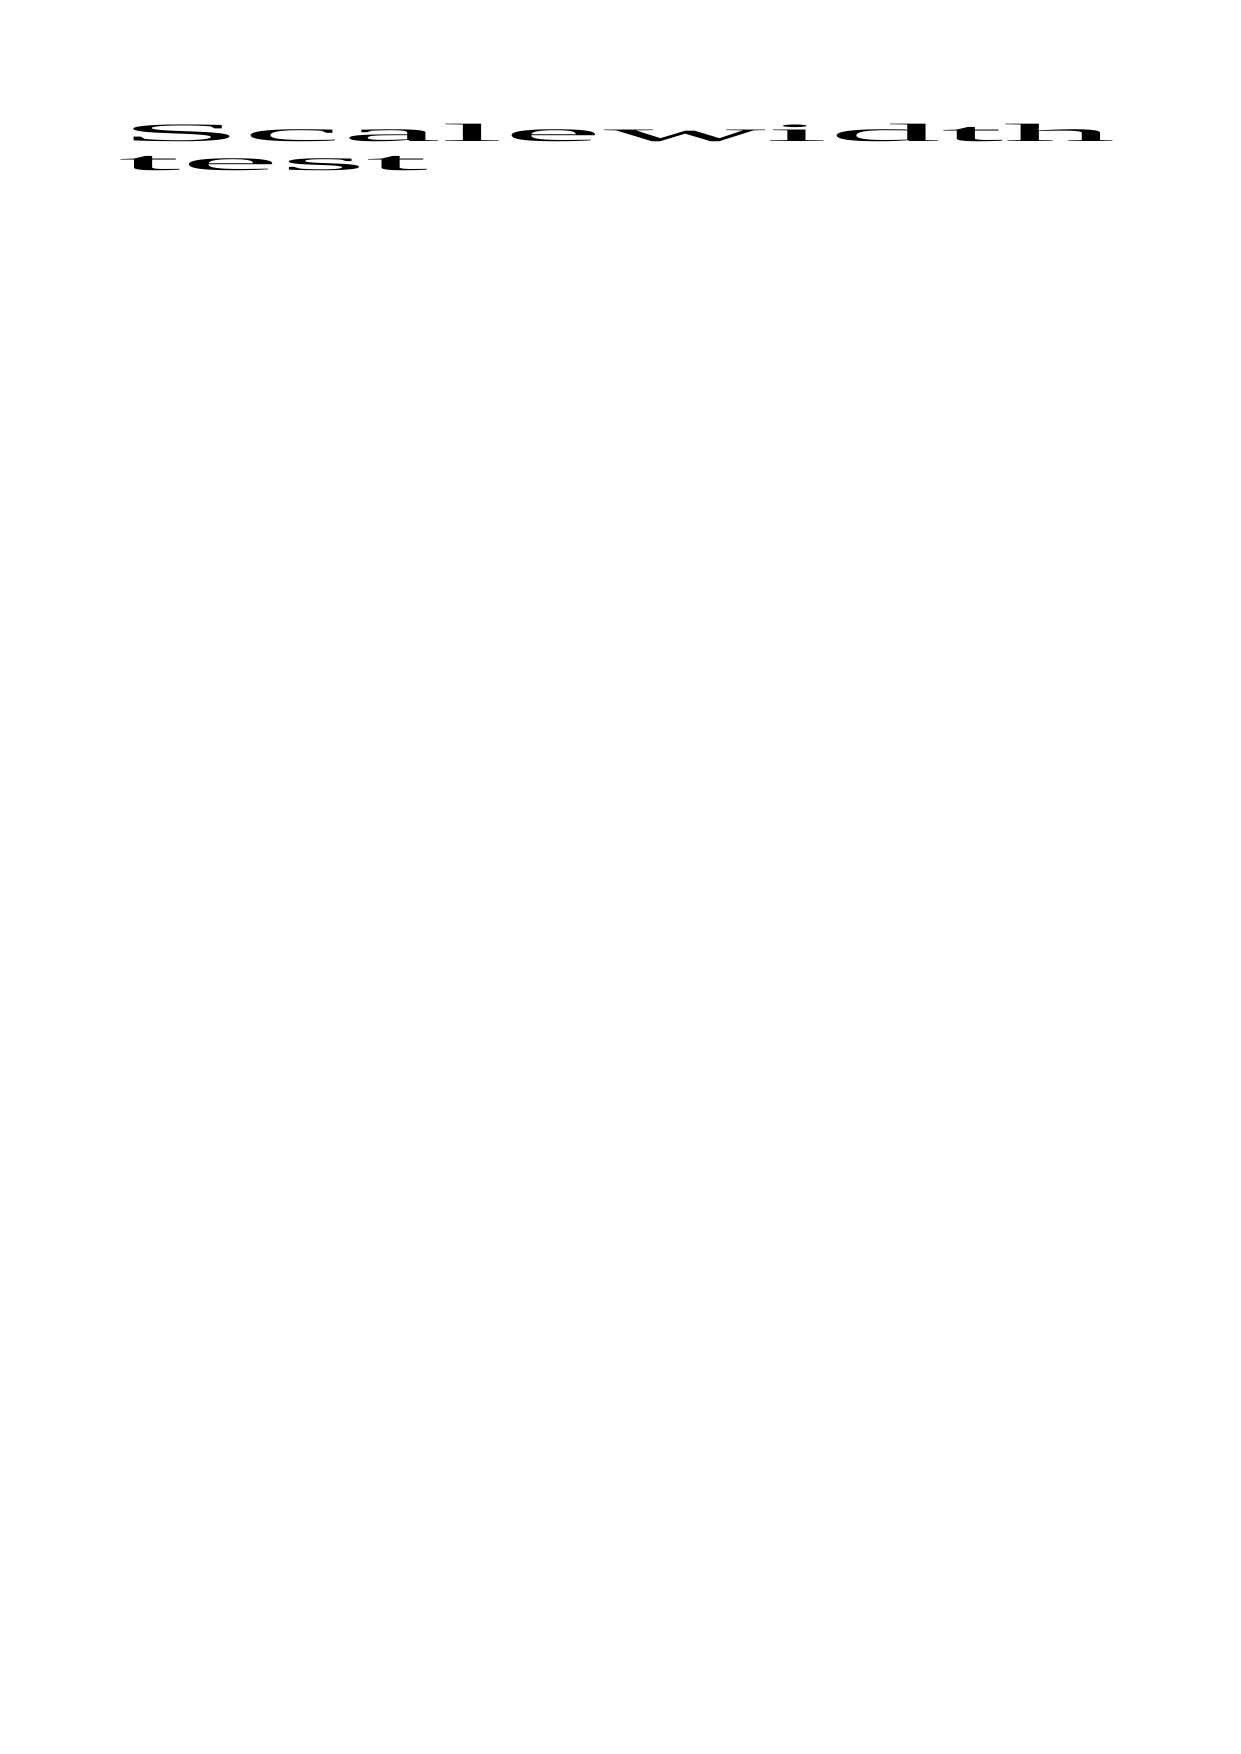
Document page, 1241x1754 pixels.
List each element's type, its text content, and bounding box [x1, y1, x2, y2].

text Scalewidth test [118, 118, 1122, 176]
